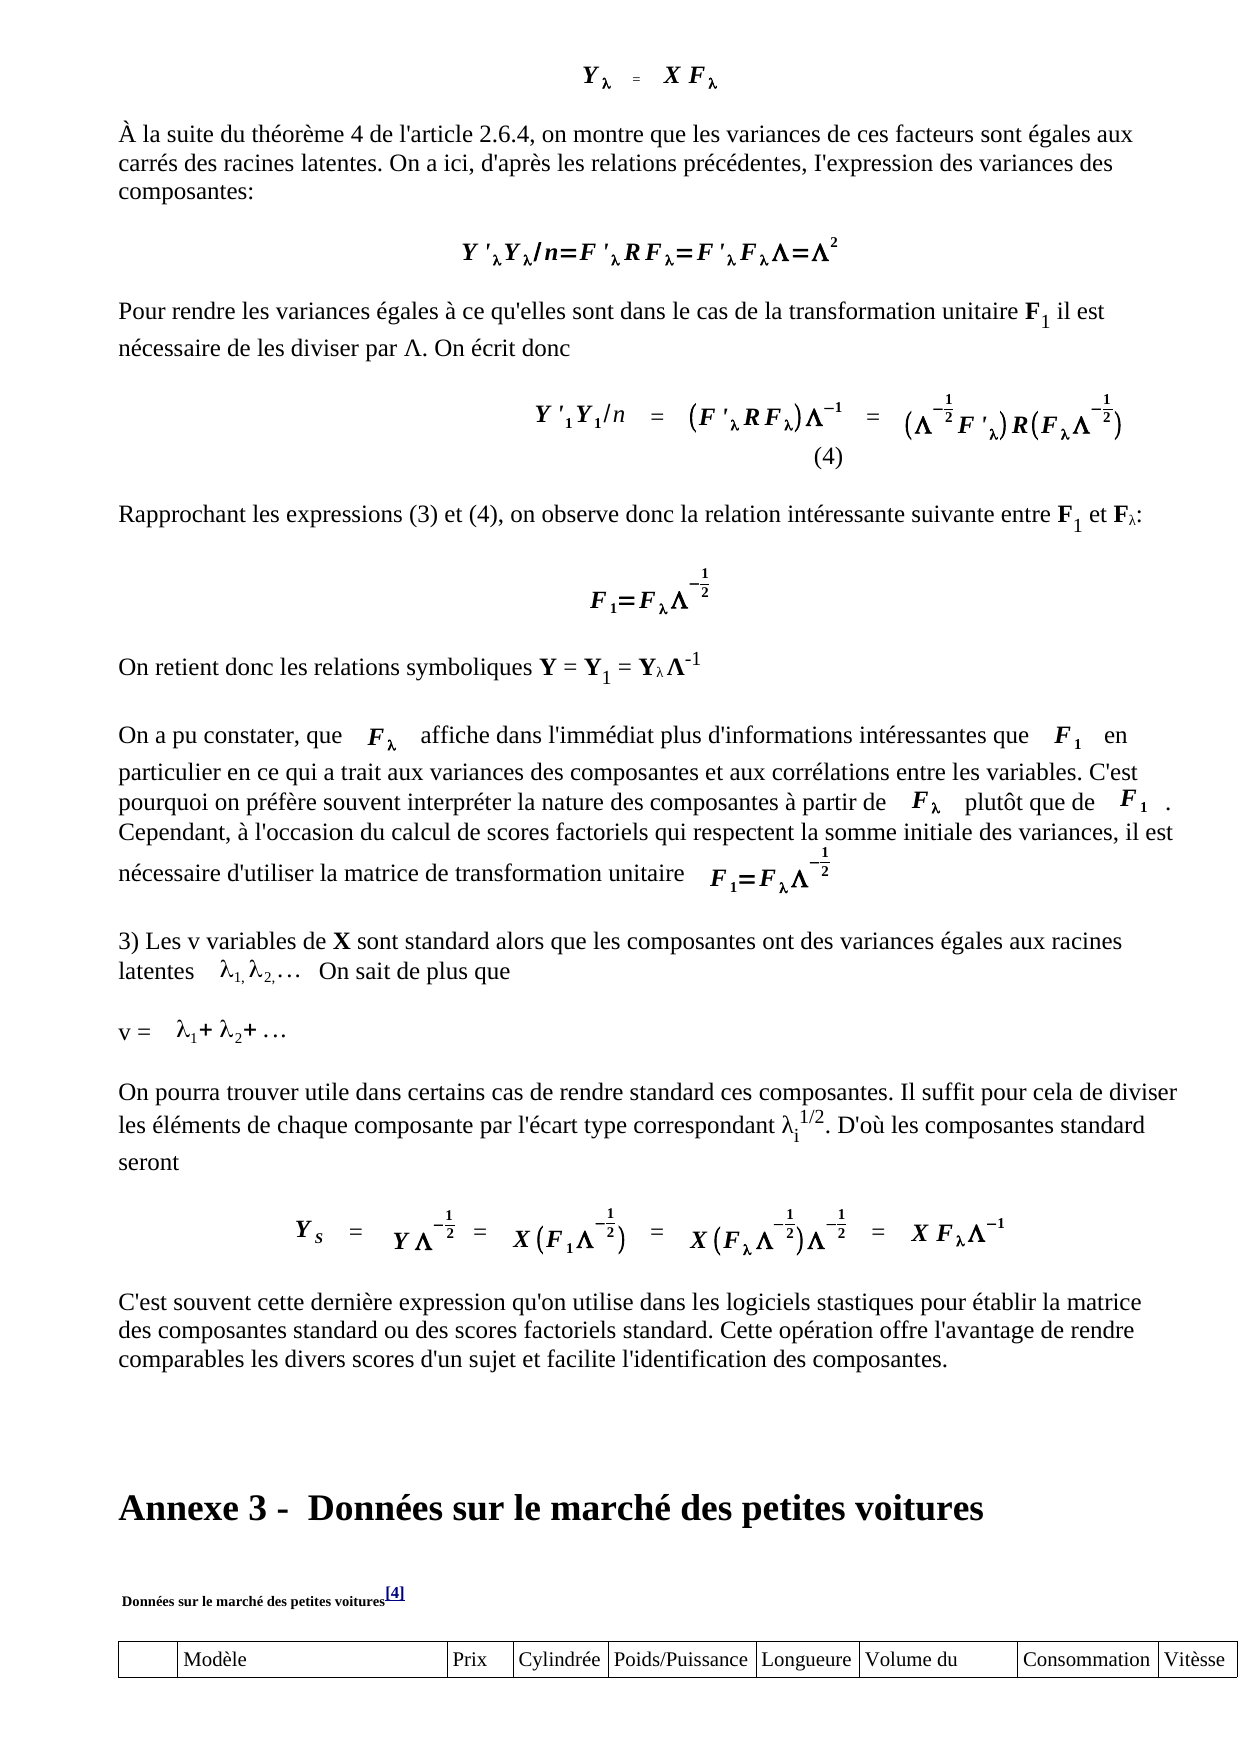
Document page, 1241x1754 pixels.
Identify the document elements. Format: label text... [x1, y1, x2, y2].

table_header Consommation [1018, 1642, 1158, 1677]
text 3) Les v variables de X sont standard alors que les composantes ont des variances égales aux racines latentes On sait de plus que [118, 926, 1181, 986]
table_header Modèle [178, 1642, 447, 1677]
text On pourra trouver utile dans certains cas de rendre standard ces composantes. Il suffit pour cela de diviser les éléments de chaque composante par l'écart type correspondant λi1/2. D'où les composantes standard seront [118, 1077, 1181, 1176]
table_header Prix [448, 1642, 513, 1677]
text On retient donc les relations symboliques Y = Y1 = Yλ Λ-1 [118, 647, 1181, 689]
table_header Volume du [860, 1642, 1017, 1677]
table_header Longueure [757, 1642, 859, 1677]
text À la suite du théorème 4 de l'article 2.6.4, on montre que les variances de ces facteurs sont égales aux carrés des racines latentes. On a ici, d'après les relations précédentes, I'expression des variances des composantes: [118, 119, 1181, 205]
text C'est souvent cette dernière expression qu'on utilise dans les logiciels stastiques pour établir la matrice des composantes standard ou des scores factoriels standard. Cette opération offre l'avantage de rendre comparables les divers scores d'un sujet et facilite l'identification des composantes. [118, 1287, 1181, 1373]
table_header Cylindrée [514, 1642, 608, 1677]
text = [118, 59, 1181, 89]
text Pour rendre les variances égales à ce qu'elles sont dans le cas de la transformation unitaire F1 il est nécessaire de les diviser par Λ. On écrit donc [118, 296, 1181, 362]
table_header Vitèsse [1159, 1642, 1237, 1677]
text = = = = [118, 1206, 1181, 1257]
text v = [118, 1016, 1181, 1047]
text = = (4) [118, 391, 1181, 470]
text On a pu constater, que affiche dans l'immédiat plus d'informations intéressantes que en particulier en ce qui a trait aux variances des composantes et aux corrélations entre les variables. C'est pourquoi on préfère souvent interpréter la nature des composantes à partir de plutôt que de . Cependant, à l'occasion du calcul de scores factoriels qui respectent la somme initiale des variances, il est nécessaire d'utiliser la matrice de transformation unitaire [118, 719, 1181, 897]
subtitle Données sur le marché des petites voitures[4] [118, 1583, 1181, 1611]
table_header Poids/Puissance [609, 1642, 756, 1677]
text Rapprochant les expressions (3) et (4), on observe donc la relation intéressante suivante entre F1 et Fλ: [118, 499, 1181, 536]
subtitle Annexe 3 - Données sur le marché des petites voitures [118, 1486, 1181, 1529]
table_header [119, 1642, 177, 1677]
